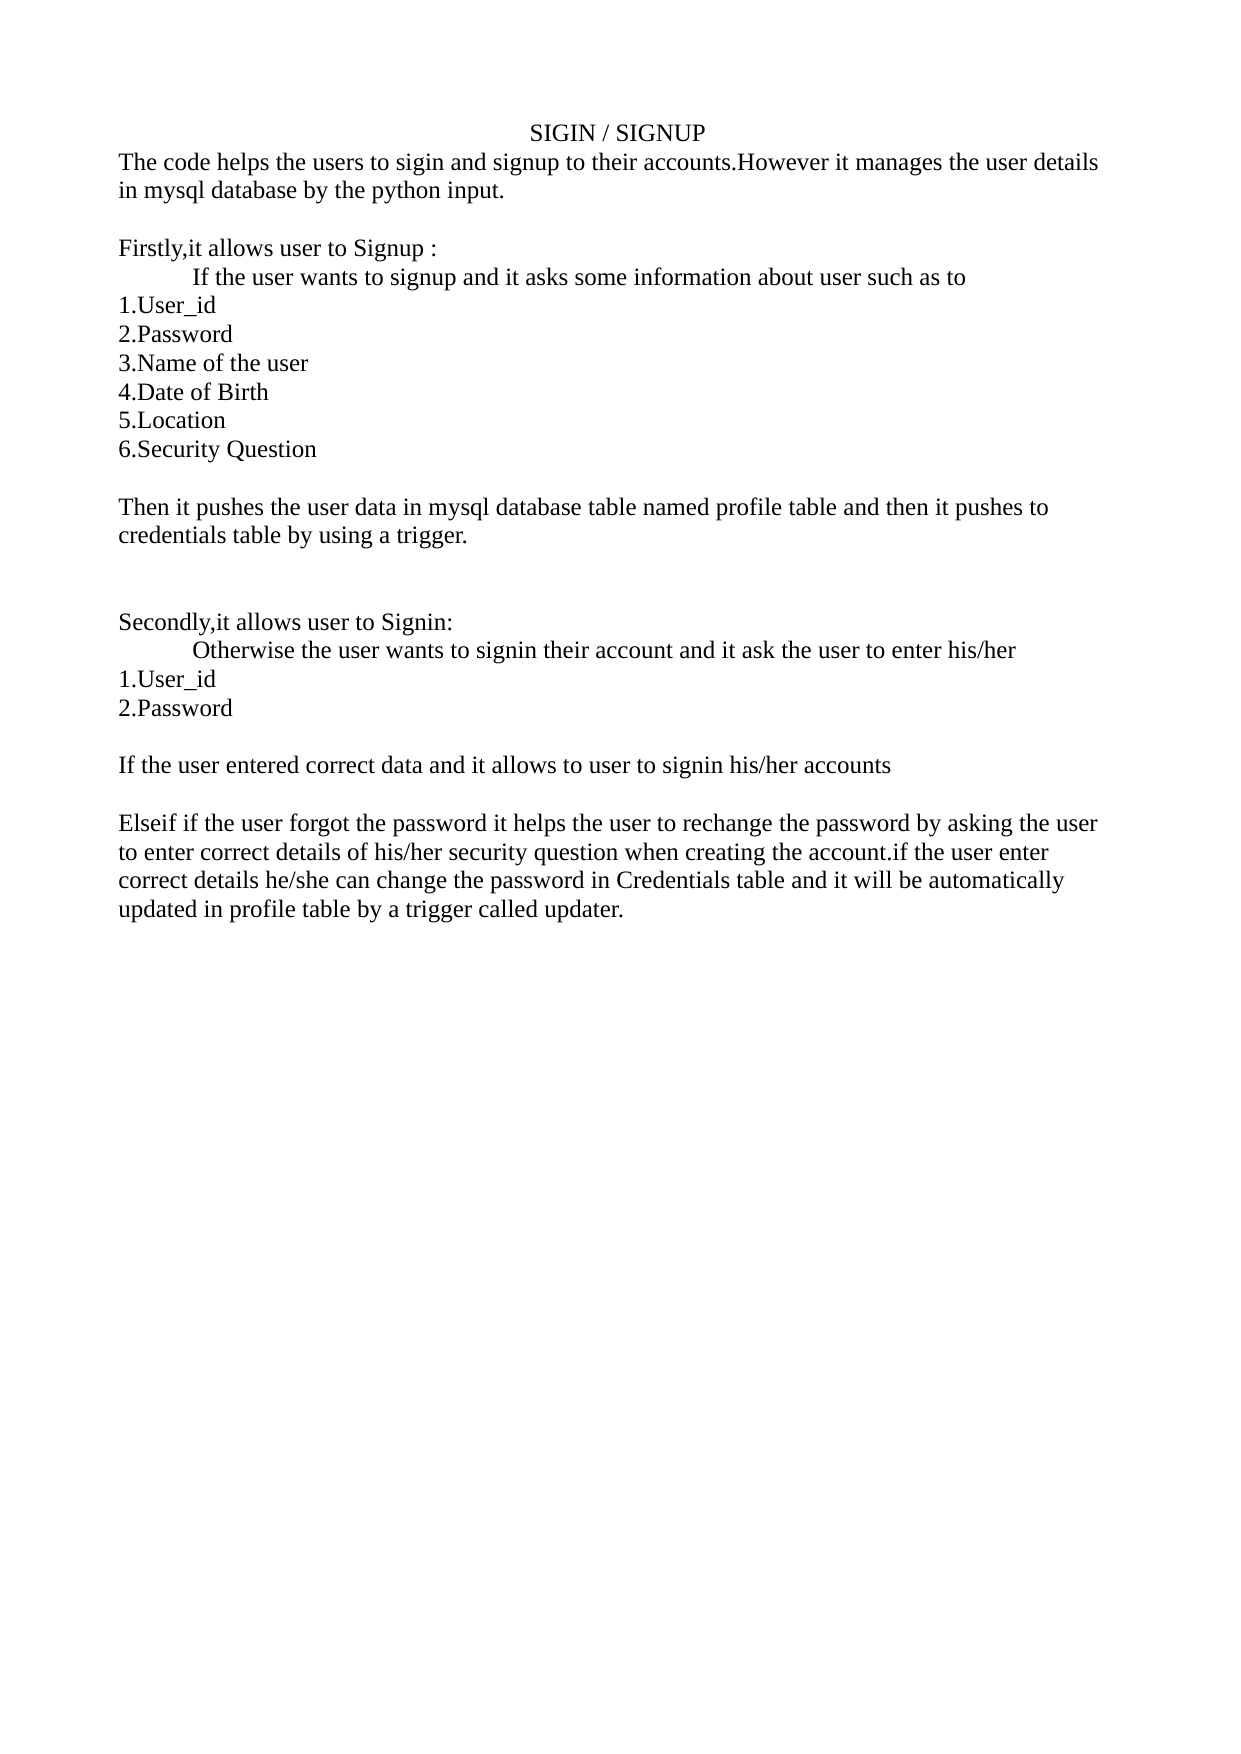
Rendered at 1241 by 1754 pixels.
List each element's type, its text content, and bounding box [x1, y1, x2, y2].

text 2.Password [118, 693, 1122, 722]
text SIGIN / SIGNUP [118, 118, 1122, 147]
text 3.Name of the user [118, 348, 1122, 377]
text 4.Date of Birth [118, 377, 1122, 406]
text If the user entered correct data and it allows to user to signin his/her accounts [118, 751, 1122, 779]
text 1.User_id [118, 291, 1122, 319]
text 1.User_id [118, 664, 1122, 693]
text Otherwise the user wants to signin their account and it ask the user to enter his/her [118, 636, 1122, 664]
text 6.Security Question [118, 434, 1122, 463]
text 2.Password [118, 319, 1122, 348]
text 5.Location [118, 406, 1122, 434]
text Elseif if the user forgot the password it helps the user to rechange the password by asking the user to enter correct details of his/her security question when creating the account.if the user enter correct details he/she can change the password in Credentials table and it will be automatically updated in profile table by a trigger called updater. [118, 808, 1122, 923]
text Then it pushes the user data in mysql database table named profile table and then it pushes to credentials table by using a trigger. [118, 492, 1122, 549]
text The code helps the users to sigin and signup to their accounts.However it manages the user details in mysql database by the python input. [118, 147, 1122, 204]
text If the user wants to signup and it asks some information about user such as to [118, 262, 1122, 291]
text Secondly,it allows user to Signin: [118, 607, 1122, 636]
text Firstly,it allows user to Signup : [118, 233, 1122, 262]
